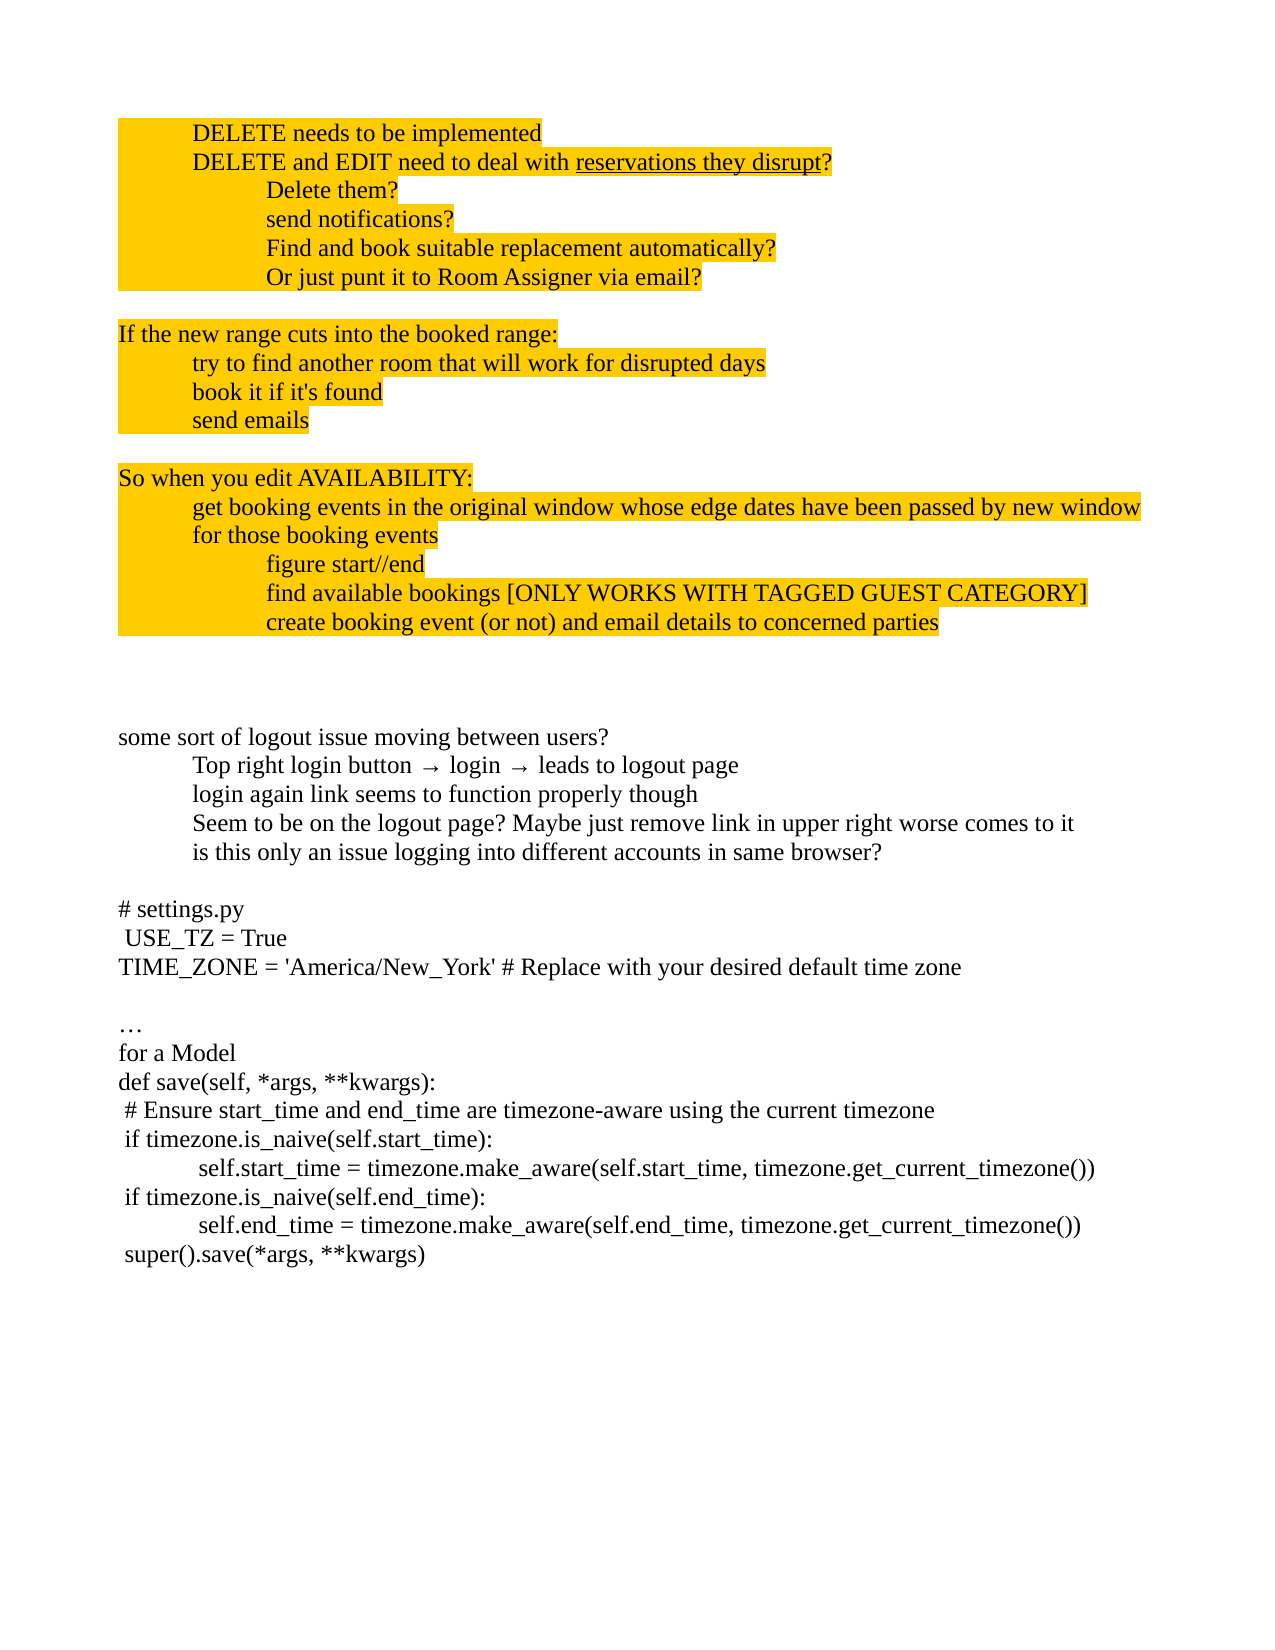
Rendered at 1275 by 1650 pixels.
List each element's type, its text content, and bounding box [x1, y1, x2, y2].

text super().save(*args, **kwargs) [118, 1239, 1157, 1268]
text Delete them? [118, 176, 1157, 204]
text USE_TZ = True [118, 923, 1157, 952]
text # Ensure start_time and end_time are timezone-aware using the current timezone [118, 1096, 1157, 1124]
text try to find another room that will work for disrupted days [118, 348, 1157, 377]
text def save(self, *args, **kwargs): [118, 1067, 1157, 1096]
text DELETE and EDIT need to deal with reservations they disrupt? [118, 147, 1157, 176]
text is this only an issue logging into different accounts in same browser? [118, 837, 1157, 866]
text login again link seems to function properly though [118, 779, 1157, 808]
text for a Model [118, 1038, 1157, 1067]
text self.start_time = timezone.make_aware(self.start_time, timezone.get_current_timezone()) [118, 1153, 1157, 1182]
text Top right login button → login → leads to logout page [118, 751, 1157, 779]
text send emails [118, 406, 1157, 434]
text self.end_time = timezone.make_aware(self.end_time, timezone.get_current_timezone()) [118, 1211, 1157, 1239]
text If the new range cuts into the booked range: [118, 319, 1157, 348]
text DELETE needs to be implemented [118, 118, 1157, 147]
text # settings.py [118, 894, 1157, 923]
text for those booking events [118, 521, 1157, 549]
text if timezone.is_naive(self.end_time): [118, 1182, 1157, 1211]
text Find and book suitable replacement automatically? [118, 233, 1157, 262]
text create booking event (or not) and email details to concerned parties [118, 607, 1157, 636]
text book it if it's found [118, 377, 1157, 406]
text TIME_ZONE = 'America/New_York' # Replace with your desired default time zone [118, 952, 1157, 981]
text So when you edit AVAILABILITY: [118, 463, 1157, 492]
text Seem to be on the logout page? Maybe just remove link in upper right worse comes to it [118, 808, 1157, 837]
text get booking events in the original window whose edge dates have been passed by new window [118, 492, 1157, 521]
text Or just punt it to Room Assigner via email? [118, 262, 1157, 291]
text send notifications? [118, 204, 1157, 233]
text find available bookings [ONLY WORKS WITH TAGGED GUEST CATEGORY] [118, 578, 1157, 607]
text some sort of logout issue moving between users? [118, 722, 1157, 751]
text figure start//end [118, 549, 1157, 578]
text if timezone.is_naive(self.start_time): [118, 1124, 1157, 1153]
text … [118, 1009, 1157, 1038]
